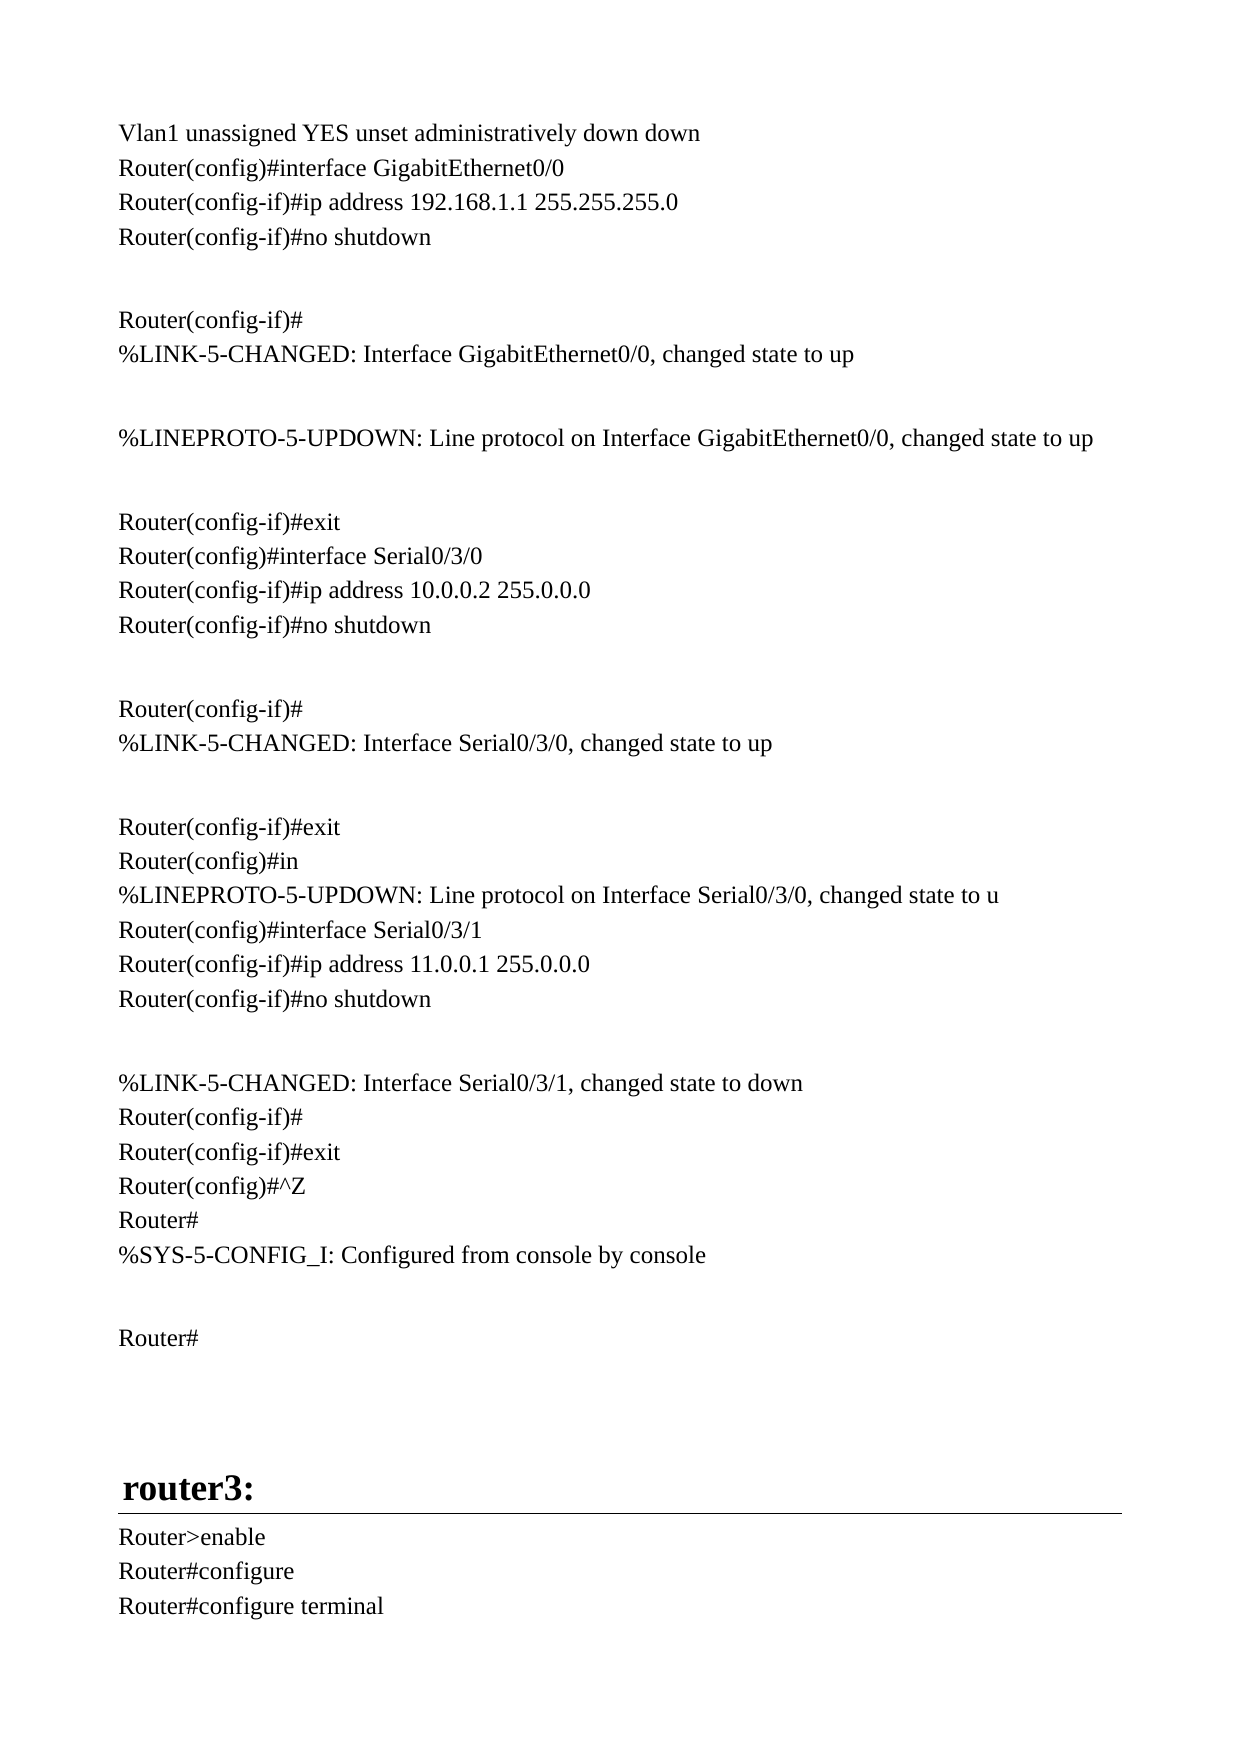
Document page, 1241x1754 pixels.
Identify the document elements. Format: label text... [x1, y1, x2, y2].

text Router(config-if)#no shutdown [118, 984, 1122, 1013]
text Router(config-if)# [118, 305, 1122, 334]
text Vlan1 unassigned YES unset administratively down down [118, 118, 1122, 147]
text %SYS-5-CONFIG_I: Configured from console by console [118, 1240, 1122, 1269]
text Router(config-if)#exit [118, 507, 1122, 535]
text Router(config)#^Z [118, 1171, 1122, 1200]
text Router(config-if)#ip address 10.0.0.2 255.0.0.0 [118, 576, 1122, 604]
text Router(config-if)# [118, 694, 1122, 722]
text %LINEPROTO-5-UPDOWN: Line protocol on Interface Serial0/3/0, changed state to u [118, 881, 1122, 909]
text Router(config)#interface Serial0/3/0 [118, 541, 1122, 570]
text Router(config-if)#exit [118, 812, 1122, 840]
text Router(config-if)#ip address 11.0.0.1 255.0.0.0 [118, 949, 1122, 978]
text Router(config-if)#no shutdown [118, 222, 1122, 250]
text router3: [118, 1461, 1122, 1513]
text Router# [118, 1323, 1122, 1352]
text Router(config-if)# [118, 1102, 1122, 1131]
text Router(config)#interface GigabitEthernet0/0 [118, 153, 1122, 181]
text Router(config-if)#ip address 192.168.1.1 255.255.255.0 [118, 187, 1122, 216]
text Router(config)#interface Serial0/3/1 [118, 915, 1122, 944]
text Router(config)#in [118, 846, 1122, 875]
text %LINK-5-CHANGED: Interface Serial0/3/1, changed state to down [118, 1068, 1122, 1096]
text Router(config-if)#no shutdown [118, 610, 1122, 639]
text %LINK-5-CHANGED: Interface Serial0/3/0, changed state to up [118, 728, 1122, 757]
text Router# [118, 1206, 1122, 1234]
text Router#configure [118, 1556, 1122, 1585]
text Router#configure terminal [118, 1591, 1122, 1620]
text Router(config-if)#exit [118, 1137, 1122, 1165]
text %LINK-5-CHANGED: Interface GigabitEthernet0/0, changed state to up [118, 339, 1122, 368]
text Router>enable [118, 1522, 1122, 1551]
text %LINEPROTO-5-UPDOWN: Line protocol on Interface GigabitEthernet0/0, changed state to up [118, 423, 1122, 452]
